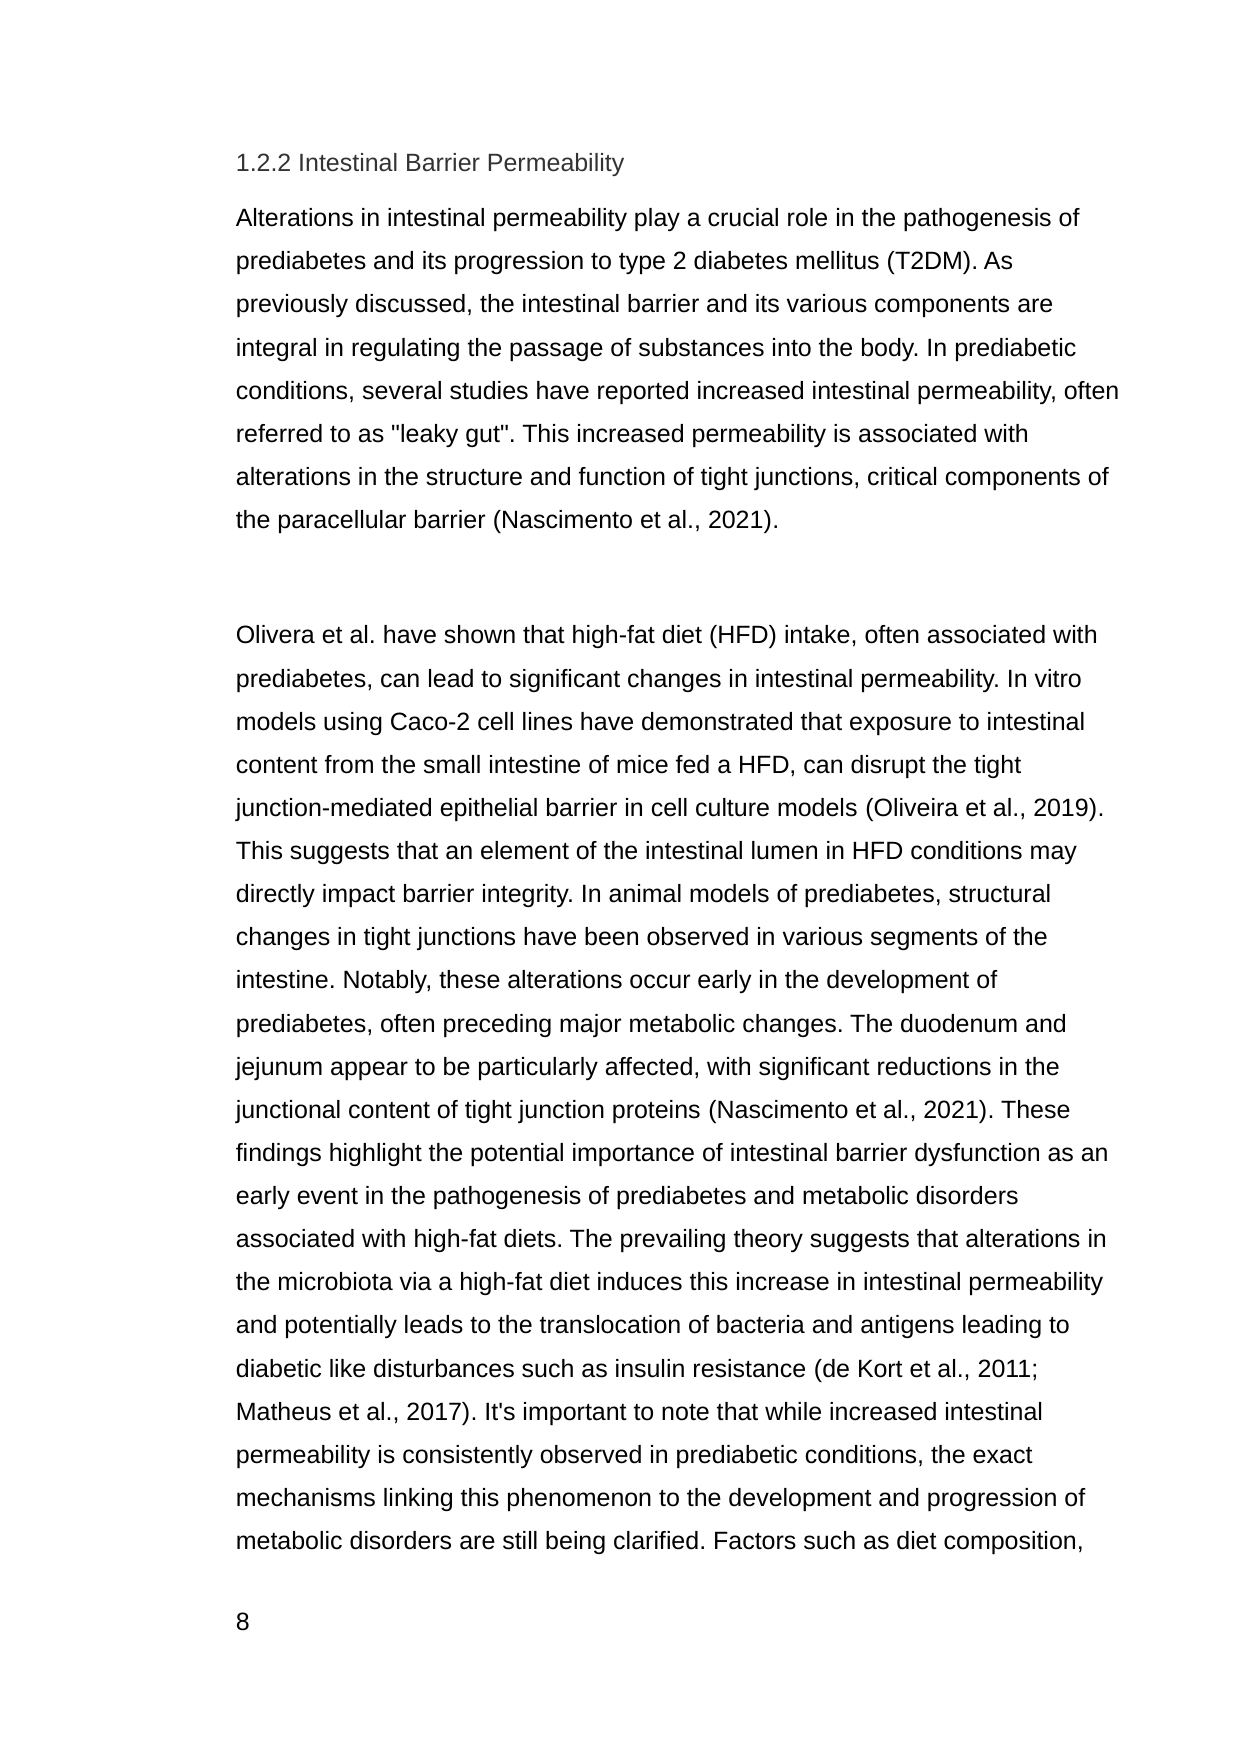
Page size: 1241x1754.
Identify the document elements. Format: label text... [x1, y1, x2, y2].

text Alterations in intestinal permeability play a crucial role in the pathogenesis of prediabetes and its progression to type 2 diabetes mellitus (T2DM). As previously discussed, the intestinal barrier and its various components are integral in regulating the passage of substances into the body. In prediabetic conditions, several studies have reported increased intestinal permeability, often referred to as "leaky gut". This increased permeability is associated with alterations in the structure and function of tight junctions, critical components of the paracellular barrier (Nascimento et al., 2021). [236, 203, 1122, 534]
subtitle 1.2.2 Intestinal Barrier Permeability [236, 148, 1122, 176]
text Olivera et al. have shown that high-fat diet (HFD) intake, often associated with prediabetes, can lead to significant changes in intestinal permeability. In vitro models using Caco-2 cell lines have demonstrated that exposure to intestinal content from the small intestine of mice fed a HFD, can disrupt the tight junction-mediated epithelial barrier in cell culture models (Oliveira et al., 2019). This suggests that an element of the intestinal lumen in HFD conditions may directly impact barrier integrity. In animal models of prediabetes, structural changes in tight junctions have been observed in various segments of the intestine. Notably, these alterations occur early in the development of prediabetes, often preceding major metabolic changes. The duodenum and jejunum appear to be particularly affected, with significant reductions in the junctional content of tight junction proteins (Nascimento et al., 2021). These findings highlight the potential importance of intestinal barrier dysfunction as an early event in the pathogenesis of prediabetes and metabolic disorders associated with high-fat diets. The prevailing theory suggests that alterations in the microbiota via a high-fat diet induces this increase in intestinal permeability and potentially leads to the translocation of bacteria and antigens leading to diabetic like disturbances such as insulin resistance (de Kort et al., 2011; Matheus et al., 2017). It's important to note that while increased intestinal permeability is consistently observed in prediabetic conditions, the exact mechanisms linking this phenomenon to the development and progression of metabolic disorders are still being clarified. Factors such as diet composition, [236, 621, 1122, 1555]
